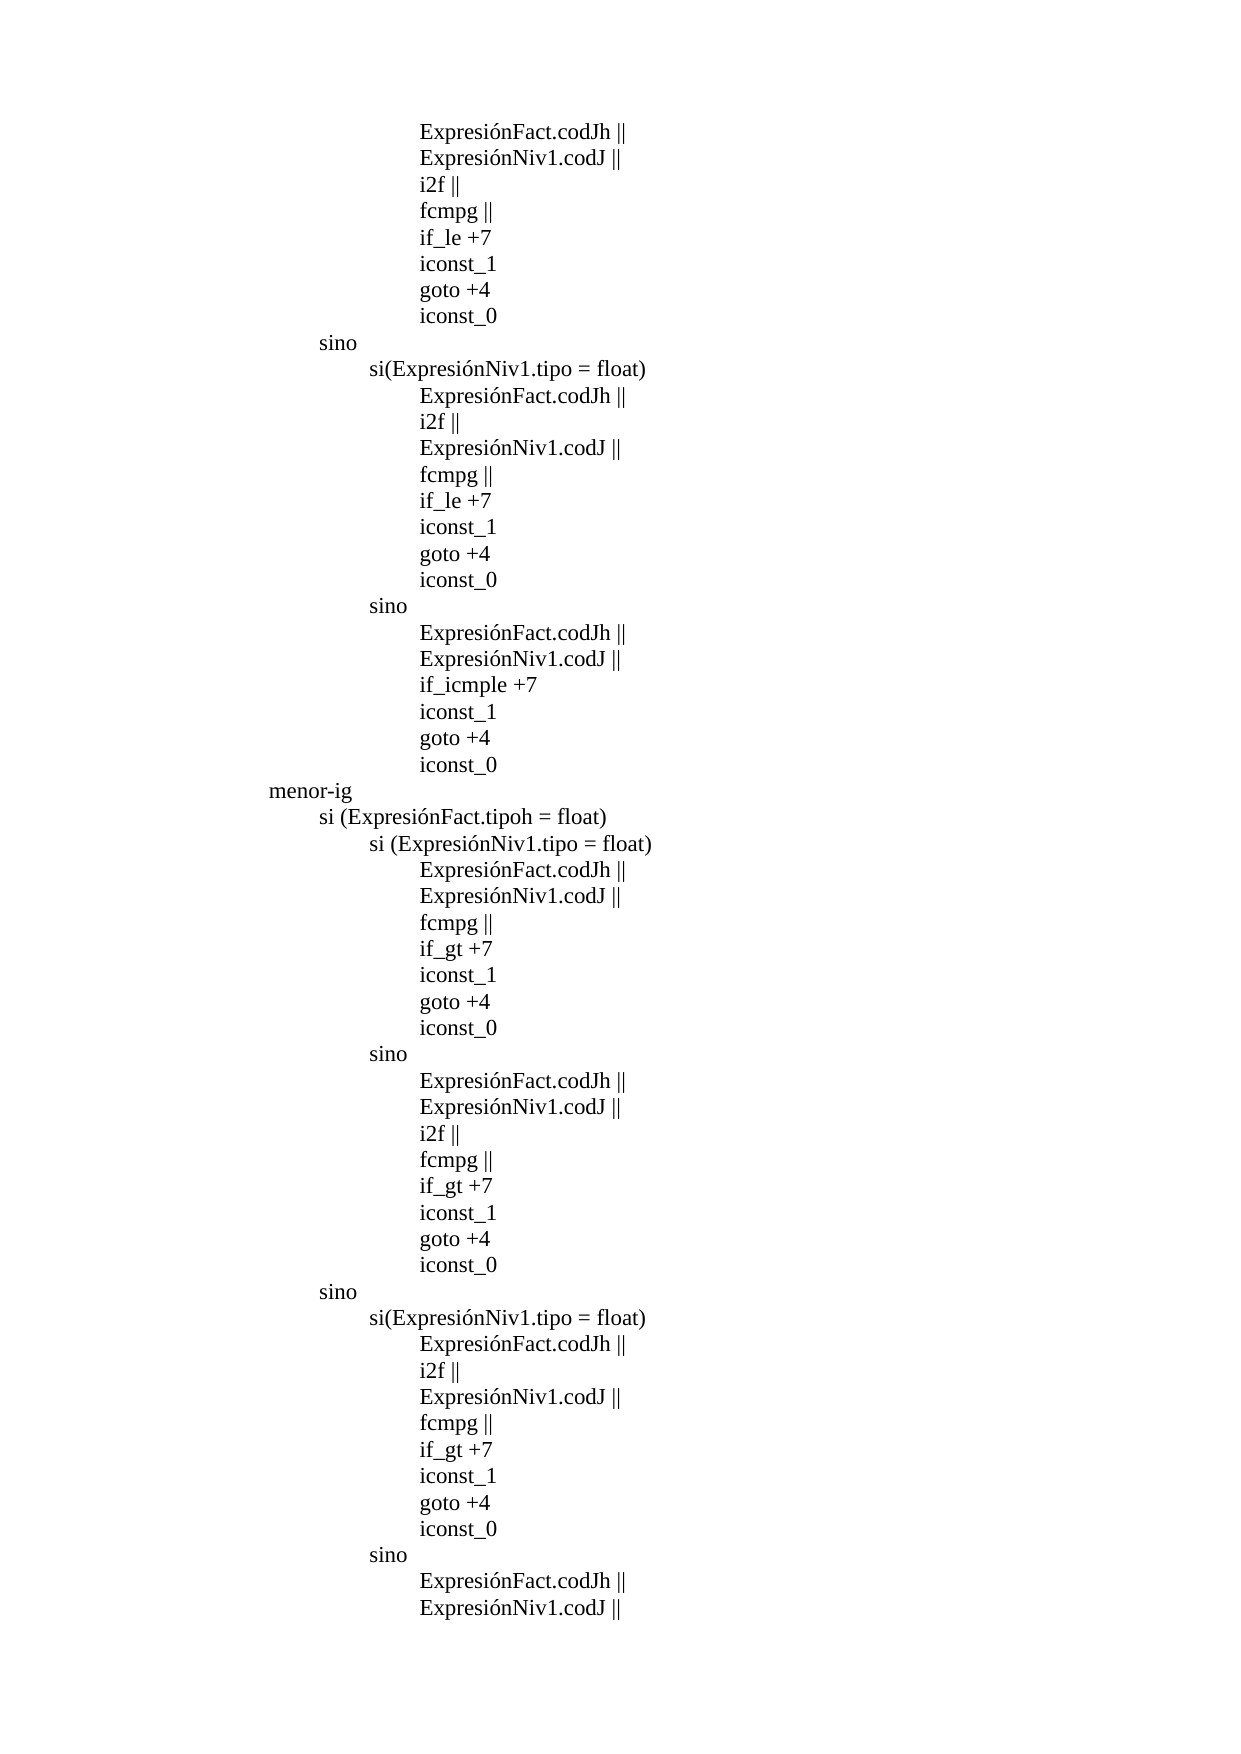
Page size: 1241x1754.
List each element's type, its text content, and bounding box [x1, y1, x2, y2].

text sino [118, 1278, 1122, 1304]
text if_gt +7 [118, 1172, 1122, 1199]
text iconst_0 [118, 1014, 1122, 1041]
text fcmpg || [118, 1409, 1122, 1436]
text si (ExpresiónFact.tipoh = float) [118, 803, 1122, 830]
text iconst_0 [118, 566, 1122, 592]
text goto +4 [118, 724, 1122, 751]
text fcmpg || [118, 1146, 1122, 1172]
text i2f || [118, 1357, 1122, 1383]
text iconst_1 [118, 698, 1122, 724]
text i2f || [118, 1119, 1122, 1146]
text fcmpg || [118, 197, 1122, 223]
text sino [118, 1541, 1122, 1568]
text iconst_0 [118, 1515, 1122, 1541]
text iconst_1 [118, 1199, 1122, 1225]
text ExpresiónNiv1.codJ || [118, 882, 1122, 909]
text goto +4 [118, 1225, 1122, 1251]
text goto +4 [118, 1488, 1122, 1515]
text iconst_0 [118, 1251, 1122, 1278]
text ExpresiónNiv1.codJ || [118, 1383, 1122, 1409]
text menor-ig [118, 777, 1122, 803]
text fcmpg || [118, 461, 1122, 487]
text ExpresiónFact.codJh || [118, 619, 1122, 645]
text ExpresiónNiv1.codJ || [118, 434, 1122, 461]
text i2f || [118, 408, 1122, 434]
text iconst_1 [118, 513, 1122, 540]
text iconst_1 [118, 961, 1122, 988]
text ExpresiónNiv1.codJ || [118, 144, 1122, 171]
text ExpresiónNiv1.codJ || [118, 1594, 1122, 1620]
text ExpresiónFact.codJh || [118, 856, 1122, 882]
text ExpresiónFact.codJh || [118, 1568, 1122, 1594]
text si(ExpresiónNiv1.tipo = float) [118, 355, 1122, 382]
text iconst_0 [118, 751, 1122, 777]
text goto +4 [118, 988, 1122, 1014]
text goto +4 [118, 540, 1122, 566]
text iconst_0 [118, 303, 1122, 329]
text si(ExpresiónNiv1.tipo = float) [118, 1304, 1122, 1330]
text fcmpg || [118, 909, 1122, 935]
text iconst_1 [118, 250, 1122, 276]
text if_le +7 [118, 223, 1122, 250]
text if_gt +7 [118, 935, 1122, 961]
text goto +4 [118, 276, 1122, 303]
text if_le +7 [118, 487, 1122, 513]
text sino [118, 592, 1122, 619]
text si (ExpresiónNiv1.tipo = float) [118, 830, 1122, 856]
text ExpresiónNiv1.codJ || [118, 1093, 1122, 1119]
text ExpresiónFact.codJh || [118, 118, 1122, 144]
text if_gt +7 [118, 1436, 1122, 1462]
text ExpresiónFact.codJh || [118, 1067, 1122, 1093]
text ExpresiónFact.codJh || [118, 382, 1122, 408]
text iconst_1 [118, 1462, 1122, 1488]
text ExpresiónFact.codJh || [118, 1330, 1122, 1357]
text ExpresiónNiv1.codJ || [118, 645, 1122, 672]
text sino [118, 329, 1122, 355]
text i2f || [118, 171, 1122, 197]
text sino [118, 1041, 1122, 1067]
text if_icmple +7 [118, 672, 1122, 698]
